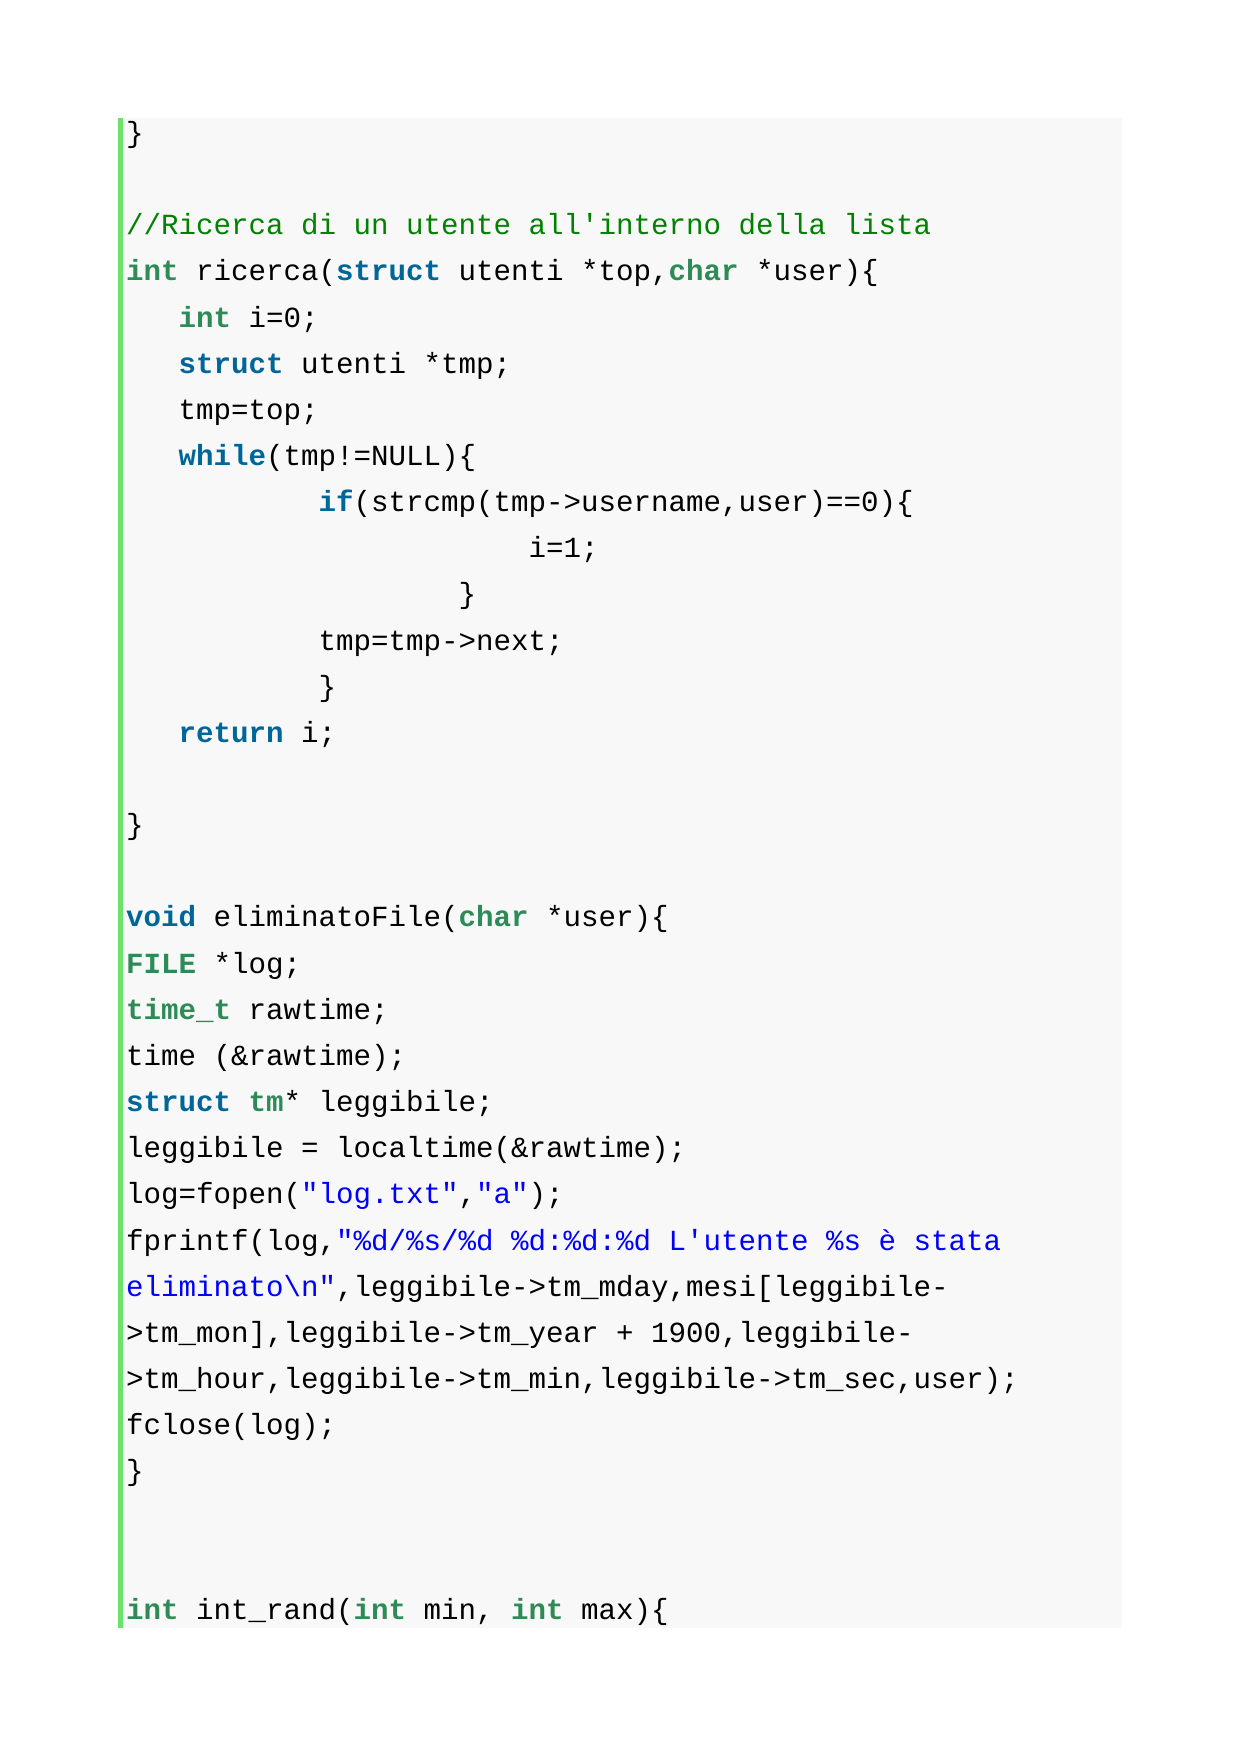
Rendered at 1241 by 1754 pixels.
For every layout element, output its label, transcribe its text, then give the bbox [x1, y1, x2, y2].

text struct tm* leggibile; [123, 1087, 1122, 1120]
text tmp=tmp->next; [123, 626, 1122, 659]
text } [123, 672, 1122, 705]
text log=fopen("log.txt","a"); [123, 1179, 1122, 1212]
text int int_rand(int min, int max){ [123, 1595, 1122, 1628]
text int ricerca(struct utenti *top,char *user){ [123, 257, 1122, 289]
text fprintf(log,"%d/%s/%d %d:%d:%d L'utente %s è stata eliminato\n",leggibile->tm_mday,mesi[leggibile->tm_mon],leggibile->tm_year + 1900,leggibile->tm_hour,leggibile->tm_min,leggibile->tm_sec,user); [123, 1226, 1122, 1397]
text fclose(log); [123, 1410, 1122, 1443]
text struct utenti *tmp; [123, 349, 1122, 382]
text //Ricerca di un utente all'interno della lista [123, 210, 1122, 243]
text time_t rawtime; [123, 995, 1122, 1028]
text FILE *log; [123, 949, 1122, 982]
text time (&rawtime); [123, 1041, 1122, 1074]
text } [123, 118, 1122, 151]
text } [123, 579, 1122, 613]
text void eliminatoFile(char *user){ [123, 903, 1122, 936]
text if(strcmp(tmp->username,user)==0){ [123, 487, 1122, 520]
text while(tmp!=NULL){ [123, 441, 1122, 474]
text tmp=top; [123, 395, 1122, 428]
text i=1; [123, 533, 1122, 566]
text return i; [123, 718, 1122, 751]
text int i=0; [123, 303, 1122, 336]
text } [123, 1456, 1122, 1489]
text leggibile = localtime(&rawtime); [123, 1133, 1122, 1166]
text } [123, 810, 1122, 843]
